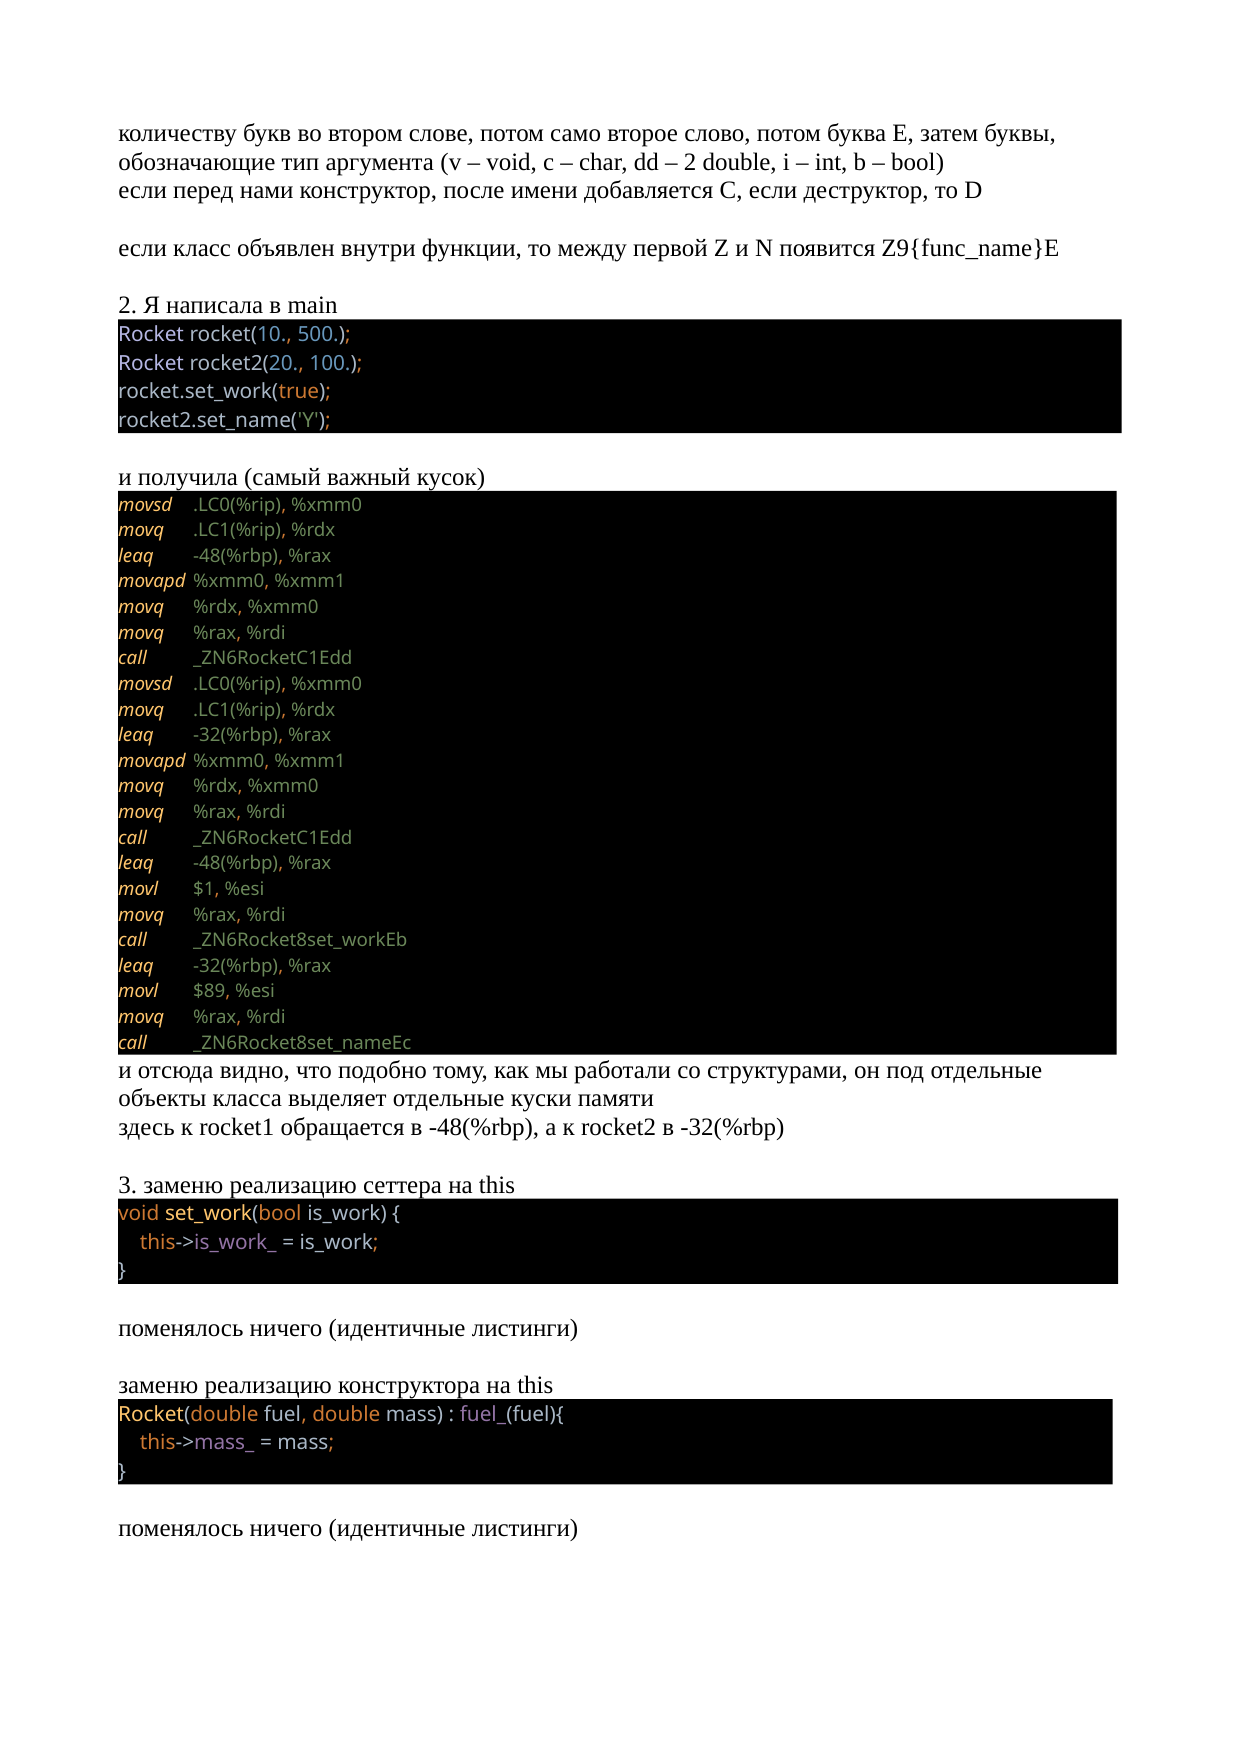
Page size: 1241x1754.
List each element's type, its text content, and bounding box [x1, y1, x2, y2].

text поменялось ничего (идентичные листинги) [118, 1313, 1122, 1342]
text и получила (самый важный кусок) [118, 462, 1122, 491]
text поменялось ничего (идентичные листинги) [118, 1513, 1122, 1542]
text количеству букв во втором слове, потом само второе слово, потом буква Е, затем буквы, обозначающие тип аргумента (v – void, c – char, dd – 2 double, i – int, b – bool) если перед нами конструктор, после имени добавляется C, если деструктор, то D если класс объявлен внутри функции, то между первой Z и N появится Z9{func_name}E [118, 118, 1122, 262]
text 2. Я написала в main [118, 291, 1122, 319]
text заменю реализацию конструктора на this [118, 1370, 1122, 1484]
text и отсюда видно, что подобно тому, как мы работали со структурами, он под отдельные объекты класса выделяет отдельные куски памяти здесь к rocket1 обращается в -48(%rbp), а к rocket2 в -32(%rbp) [118, 1055, 1122, 1141]
text 3. заменю реализацию сеттера на this [118, 1170, 1122, 1198]
